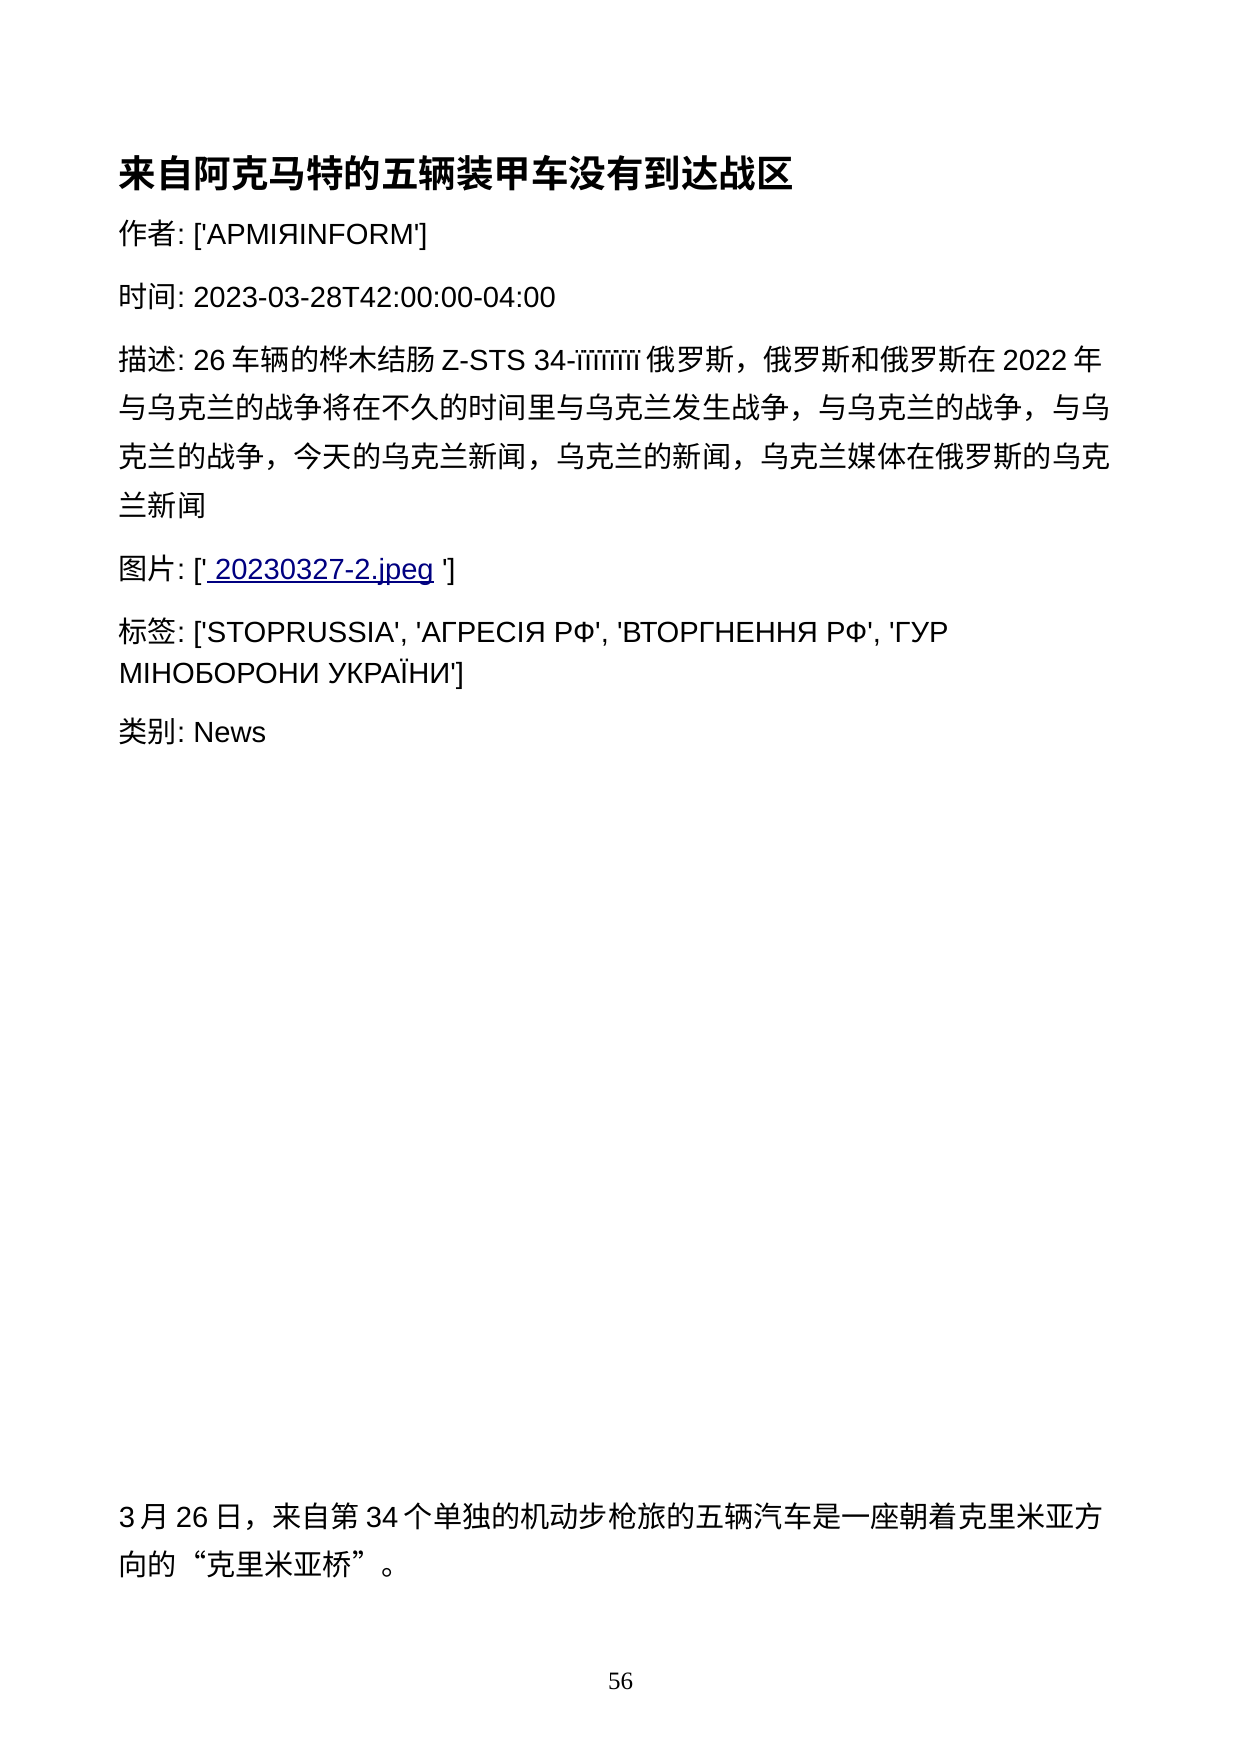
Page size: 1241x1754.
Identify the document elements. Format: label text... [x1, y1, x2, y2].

text 作者: ['АРМІЯINFORM'] [118, 210, 1122, 253]
subtitle 来自阿克马特的五辆装甲车没有到达战区 [118, 143, 1122, 198]
text 类别: News [118, 709, 1122, 751]
text 3月26日，来自第34个单独的机动步枪旅的五辆汽车是一座朝着克里米亚方向的“克里米亚桥”。 [118, 772, 1122, 1584]
text 标签: ['STOPRUSSIA', 'АГРЕСІЯ РФ', 'ВТОРГНЕННЯ РФ', 'ГУР МІНОБОРОНИ УКРАЇНИ'] [118, 608, 1122, 689]
text 图片: [' 20230327-2.jpeg '] [118, 545, 1122, 588]
text 时间: 2023-03-28T42:00:00-04:00 [118, 273, 1122, 316]
text 描述: 26车辆的桦木结肠Z-STS 34-їїїїїїїї俄罗斯，俄罗斯和俄罗斯在2022年与乌克兰的战争将在不久的时间里与乌克兰发生战争，与乌克兰的战争，与乌克兰的战争，今天的乌克兰新闻，乌克兰的新闻，乌克兰媒体在俄罗斯的乌克兰新闻 [118, 337, 1122, 524]
